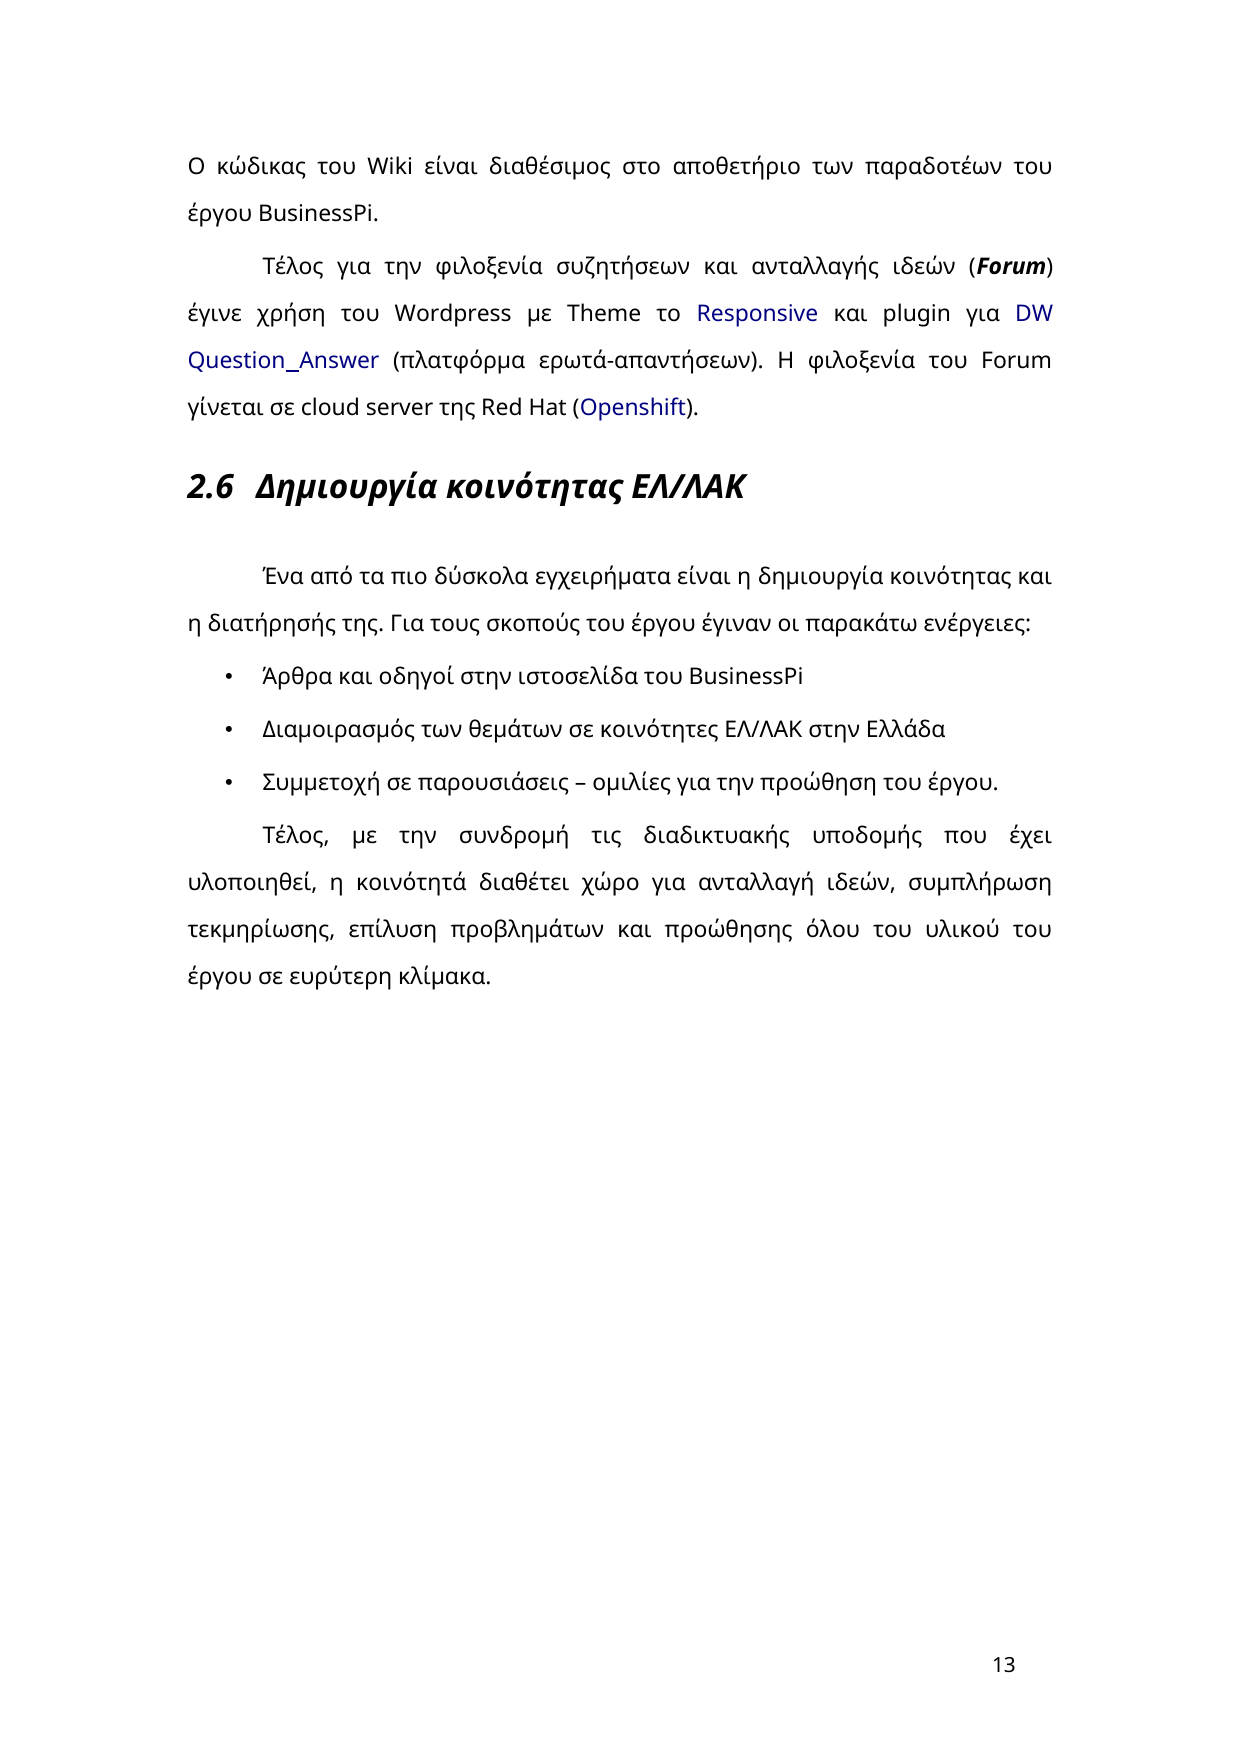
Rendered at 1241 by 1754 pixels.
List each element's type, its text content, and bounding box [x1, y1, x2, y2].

list Συμμετοχή σε παρουσιάσεις – ομιλίες για την προώθηση του έργου. [225, 766, 1053, 797]
text Τέλος για την φιλοξενία συζητήσεων και ανταλλαγής ιδεών (Forum) έγινε χρήση του Wordpress με Theme το Responsive και plugin για DW Question Answer (πλατφόρμα ερωτά-απαντήσεων). Η φιλοξενία του Forum γίνεται σε cloud server της Red Hat (Openshift). [187, 250, 1053, 422]
list Διαμοιρασμός των θεμάτων σε κοινότητες ΕΛ/ΛΑΚ στην Ελλάδα [225, 713, 1053, 744]
text Ο κώδικας του Wiki είναι διαθέσιμος στο αποθετήριο των παραδοτέων του έργου BusinessPi. [187, 150, 1053, 228]
list Άρθρα και οδηγοί στην ιστοσελίδα του BusinessPi [225, 659, 1053, 691]
text Τέλος, με την συνδρομή τις διαδικτυακής υποδομής που έχει υλοποιηθεί, η κοινότητά διαθέτει χώρο για ανταλλαγή ιδεών, συμπλήρωση τεκμηρίωσης, επίλυση προβλημάτων και προώθησης όλου του υλικού του έργου σε ευρύτερη κλίμακα. [187, 819, 1053, 991]
text Ένα από τα πιο δύσκολα εγχειρήματα είναι η δημιουργία κοινότητας και η διατήρησής της. Για τους σκοπούς του έργου έγιναν οι παρακάτω ενέργειες: [187, 559, 1053, 638]
subtitle Δημιουργία κοινότητας ΕΛ/ΛΑΚ [187, 462, 1058, 508]
